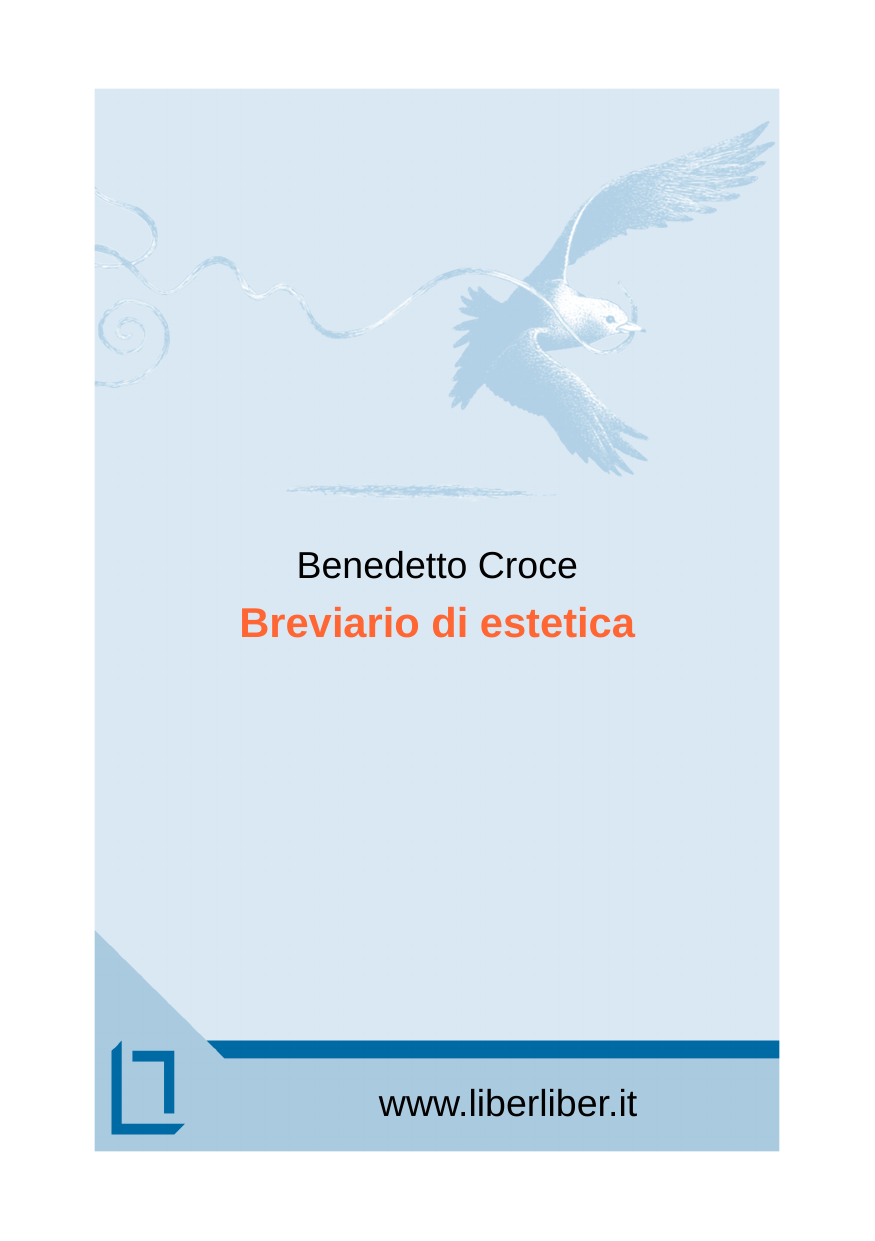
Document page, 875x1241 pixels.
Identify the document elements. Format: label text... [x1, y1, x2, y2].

text www.liberliber.it [331, 1081, 685, 1124]
picture [94, 88, 780, 1152]
text Breviario di estetica [94, 598, 779, 646]
text Benedetto Croce [94, 543, 779, 586]
